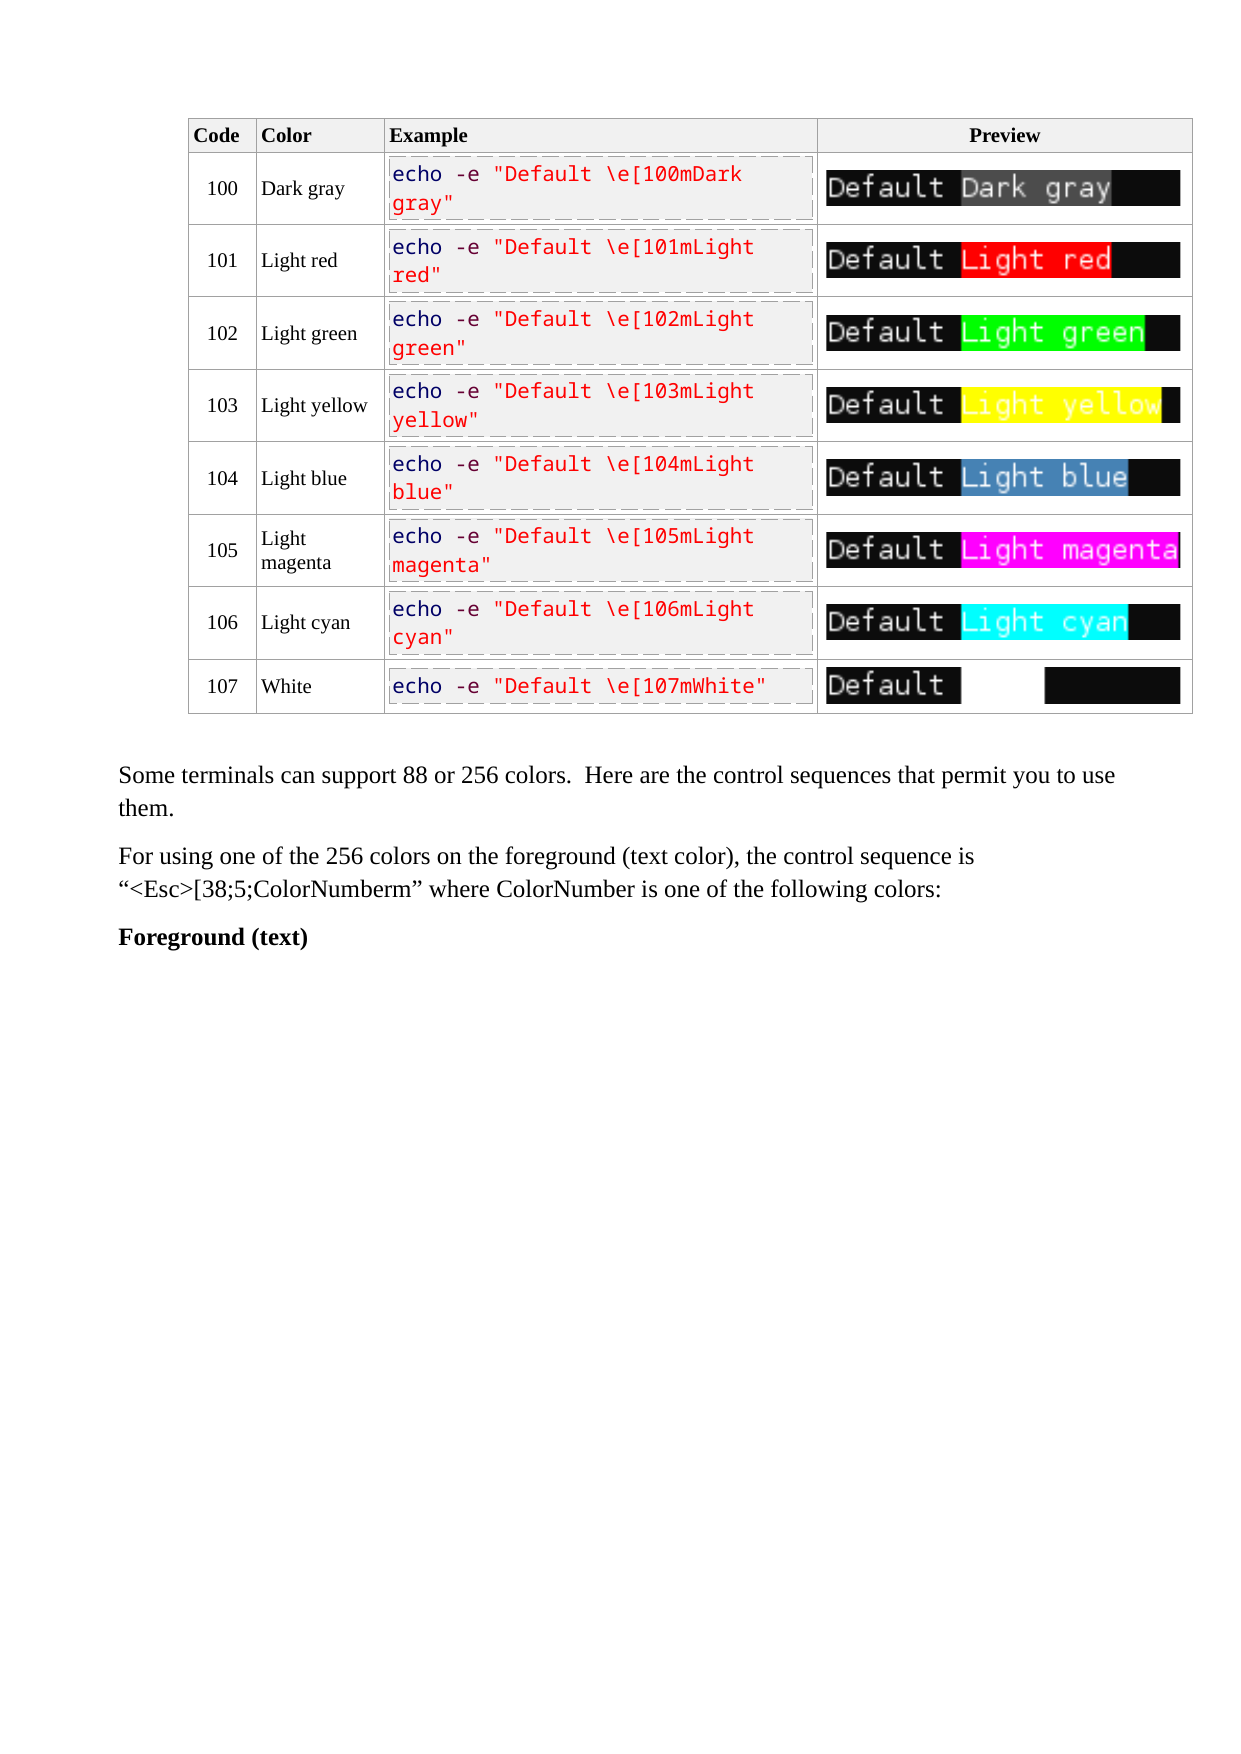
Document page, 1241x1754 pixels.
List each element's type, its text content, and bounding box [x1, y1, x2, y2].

table_cell Light red [257, 225, 384, 296]
table_cell echo -e "Default \e[101mLight red" [385, 225, 817, 296]
picture [826, 604, 1181, 640]
text Foreground (text) [118, 922, 1122, 950]
picture [826, 459, 1181, 496]
table_cell echo -e "Default \e[103mLight yellow" [385, 370, 817, 441]
table_header Preview [818, 119, 1192, 152]
table_cell Light cyan [257, 587, 384, 658]
table_cell echo -e "Default \e[106mLight cyan" [385, 587, 817, 658]
table_cell 104 [189, 442, 256, 514]
picture [826, 532, 1181, 568]
table_cell [818, 153, 1192, 224]
table_cell 103 [189, 370, 256, 441]
picture [826, 667, 1181, 704]
table_cell echo -e "Default \e[107mWhite" [385, 660, 817, 713]
table_cell White [257, 660, 384, 713]
table_header Code [189, 119, 256, 152]
table_header Example [385, 119, 817, 152]
table_cell 106 [189, 587, 256, 658]
picture [826, 387, 1181, 423]
table_cell Light blue [257, 442, 384, 514]
table_cell [818, 660, 1192, 713]
table_cell Light yellow [257, 370, 384, 441]
table_cell [818, 442, 1192, 514]
table_cell Light green [257, 297, 384, 369]
table_cell [818, 587, 1192, 658]
text Some terminals can support 88 or 256 colors. Here are the control sequences that permit you to use them. [118, 760, 1122, 822]
table_cell echo -e "Default \e[104mLight blue" [385, 442, 817, 514]
table_cell echo -e "Default \e[100mDark gray" [385, 153, 817, 224]
table_cell 107 [189, 660, 256, 713]
picture [826, 315, 1181, 351]
table_cell echo -e "Default \e[102mLight green" [385, 297, 817, 369]
table_cell [818, 370, 1192, 441]
table_header Color [257, 119, 384, 152]
table_cell 101 [189, 225, 256, 296]
table_cell Light magenta [257, 515, 384, 586]
table_cell [818, 225, 1192, 296]
table_cell Dark gray [257, 153, 384, 224]
table_cell [818, 515, 1192, 586]
table_cell [818, 297, 1192, 369]
table_cell 100 [189, 153, 256, 224]
picture [826, 170, 1181, 206]
table_cell 105 [189, 515, 256, 586]
table_cell echo -e "Default \e[105mLight magenta" [385, 515, 817, 586]
text For using one of the 256 colors on the foreground (text color), the control sequence is “<Esc>[38;5;ColorNumberm” where ColorNumber is one of the following colors: [118, 841, 1122, 903]
picture [826, 242, 1181, 278]
table_cell 102 [189, 297, 256, 369]
